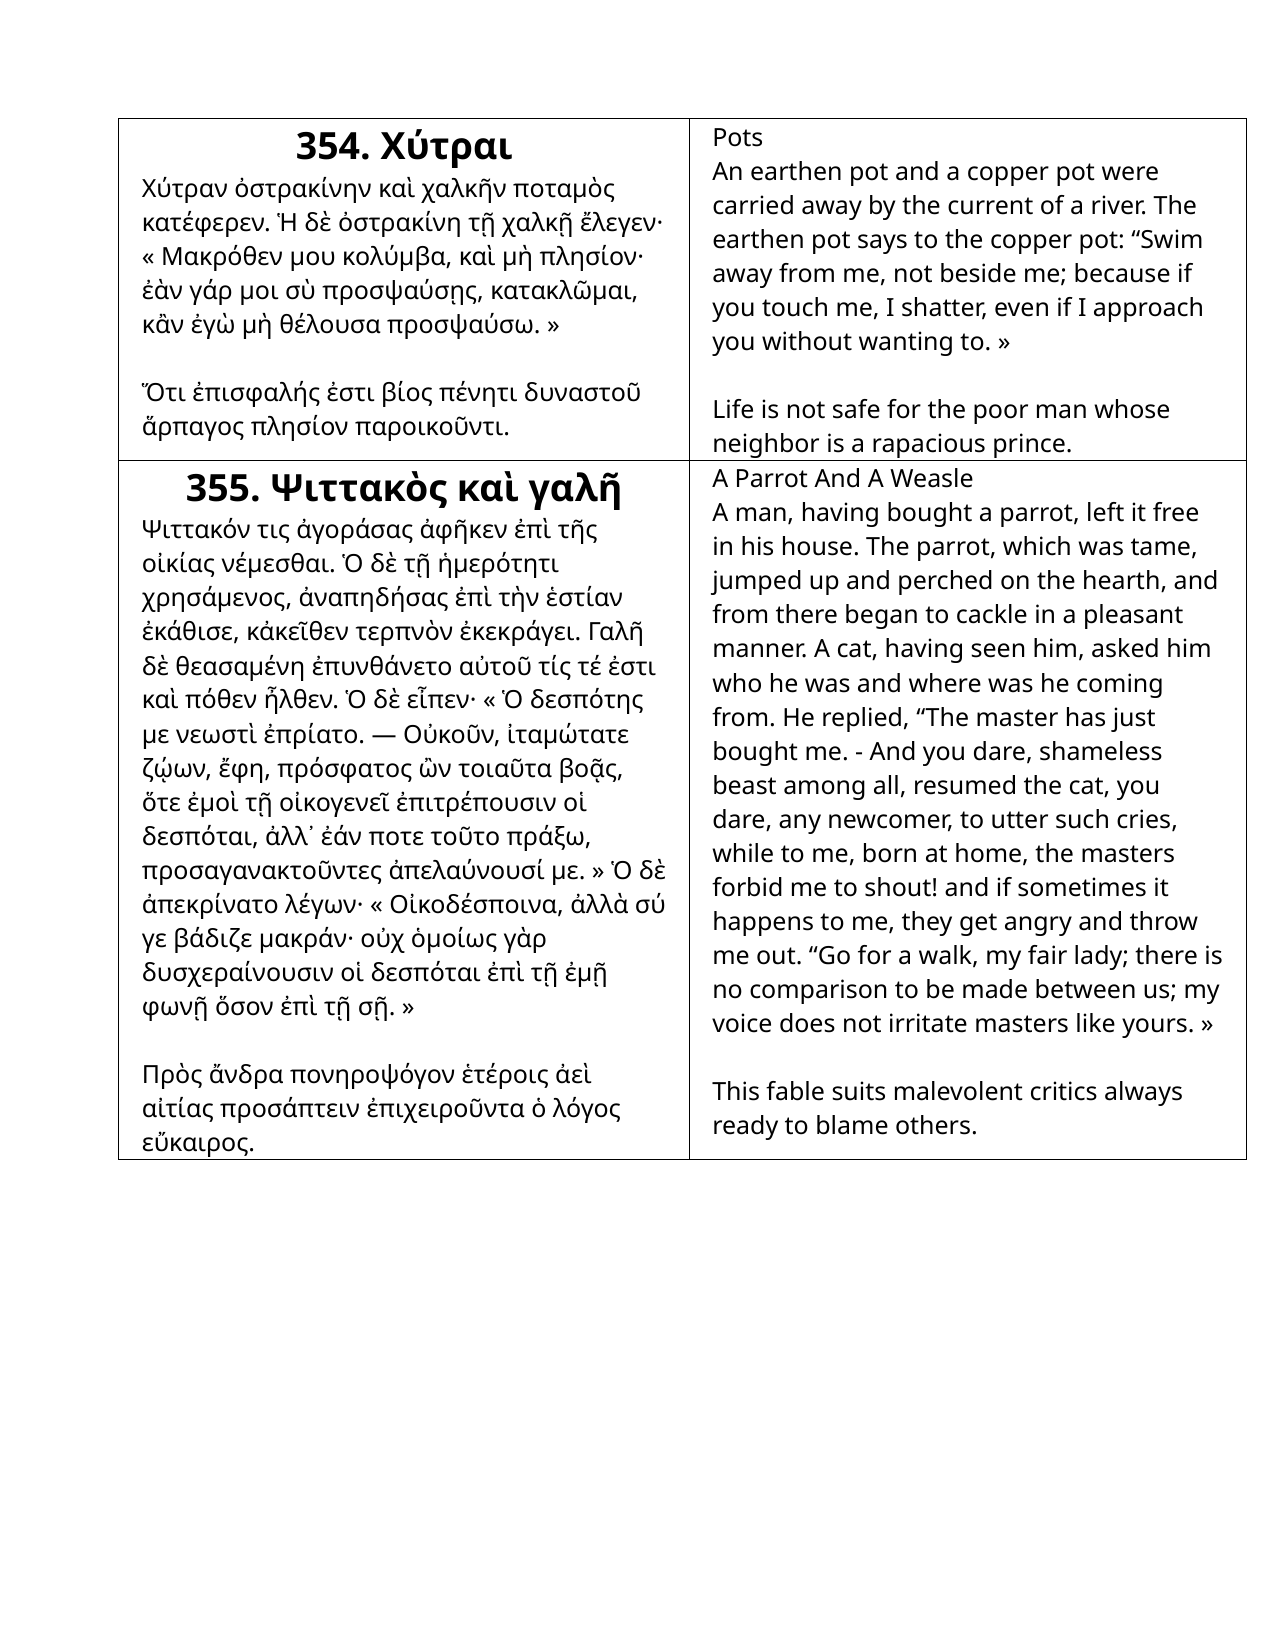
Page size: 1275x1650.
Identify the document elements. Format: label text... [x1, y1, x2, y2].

table_cell 354. Χύτραι Χύτραν ὀστρακίνην καὶ χαλκῆν ποταμὸς κατέφερεν. Ἡ δὲ ὀστρακίνη τῇ χαλκῇ ἔλεγεν· « Μακρόθεν μου κολύμβα, καὶ μὴ πλησίον· ἐὰν γάρ μοι σὺ προσψαύσῃς, κατακλῶμαι, κἂν ἐγὼ μὴ θέλουσα προσψαύσω. » Ὅτι ἐπισφαλής ἐστι βίος πένητι δυναστοῦ ἅρπαγος πλησίον παροικοῦντι. [119, 119, 689, 460]
table_cell Pots An earthen pot and a copper pot were carried away by the current of a river. The earthen pot says to the copper pot: “Swim away from me, not beside me; because if you touch me, I shatter, even if I approach you without wanting to. » Life is not safe for the poor man whose neighbor is a rapacious prince. [690, 119, 1246, 460]
table_cell 355. Ψιττακὸς καὶ γαλῆ Ψιττακόν τις ἀγοράσας ἀφῆκεν ἐπὶ τῆς οἰκίας νέμεσθαι. Ὁ δὲ τῇ ἡμερότητι χρησάμενος, ἀναπηδήσας ἐπὶ τὴν ἑστίαν ἐκάθισε, κἀκεῖθεν τερπνὸν ἐκεκράγει. Γαλῆ δὲ θεασαμένη ἐπυνθάνετο αὐτοῦ τίς τέ ἐστι καὶ πόθεν ἦλθεν. Ὁ δὲ εἶπεν· « Ὁ δεσπότης με νεωστὶ ἐπρίατο. — Οὐκοῦν, ἰταμώτατε ζῴων, ἔφη, πρόσφατος ὢν τοιαῦτα βοᾷς, ὅτε ἐμοὶ τῇ οἰκογενεῖ ἐπιτρέπουσιν οἱ δεσπόται, ἀλλ᾽ ἐάν ποτε τοῦτο πράξω, προσαγανακτοῦντες ἀπελαύνουσί με. » Ὁ δὲ ἀπεκρίνατο λέγων· « Οἰκοδέσποινα, ἀλλὰ σύ γε βάδιζε μακράν· οὐχ ὁμοίως γὰρ δυσχεραίνουσιν οἱ δεσπόται ἐπὶ τῇ ἐμῇ φωνῇ ὅσον ἐπὶ τῇ σῇ. » Πρὸς ἄνδρα πονηροψόγον ἑτέροις ἀεὶ αἰτίας προσάπτειν ἐπιχειροῦντα ὁ λόγος εὔκαιρος. [119, 461, 689, 1159]
table_cell A Parrot And A Weasle A man, having bought a parrot, left it free in his house. The parrot, which was tame, jumped up and perched on the hearth, and from there began to cackle in a pleasant manner. A cat, having seen him, asked him who he was and where was he coming from. He replied, “The master has just bought me. - And you dare, shameless beast among all, resumed the cat, you dare, any newcomer, to utter such cries, while to me, born at home, the masters forbid me to shout! and if sometimes it happens to me, they get angry and throw me out. “Go for a walk, my fair lady; there is no comparison to be made between us; my voice does not irritate masters like yours. » This fable suits malevolent critics always ready to blame others. [690, 461, 1246, 1159]
